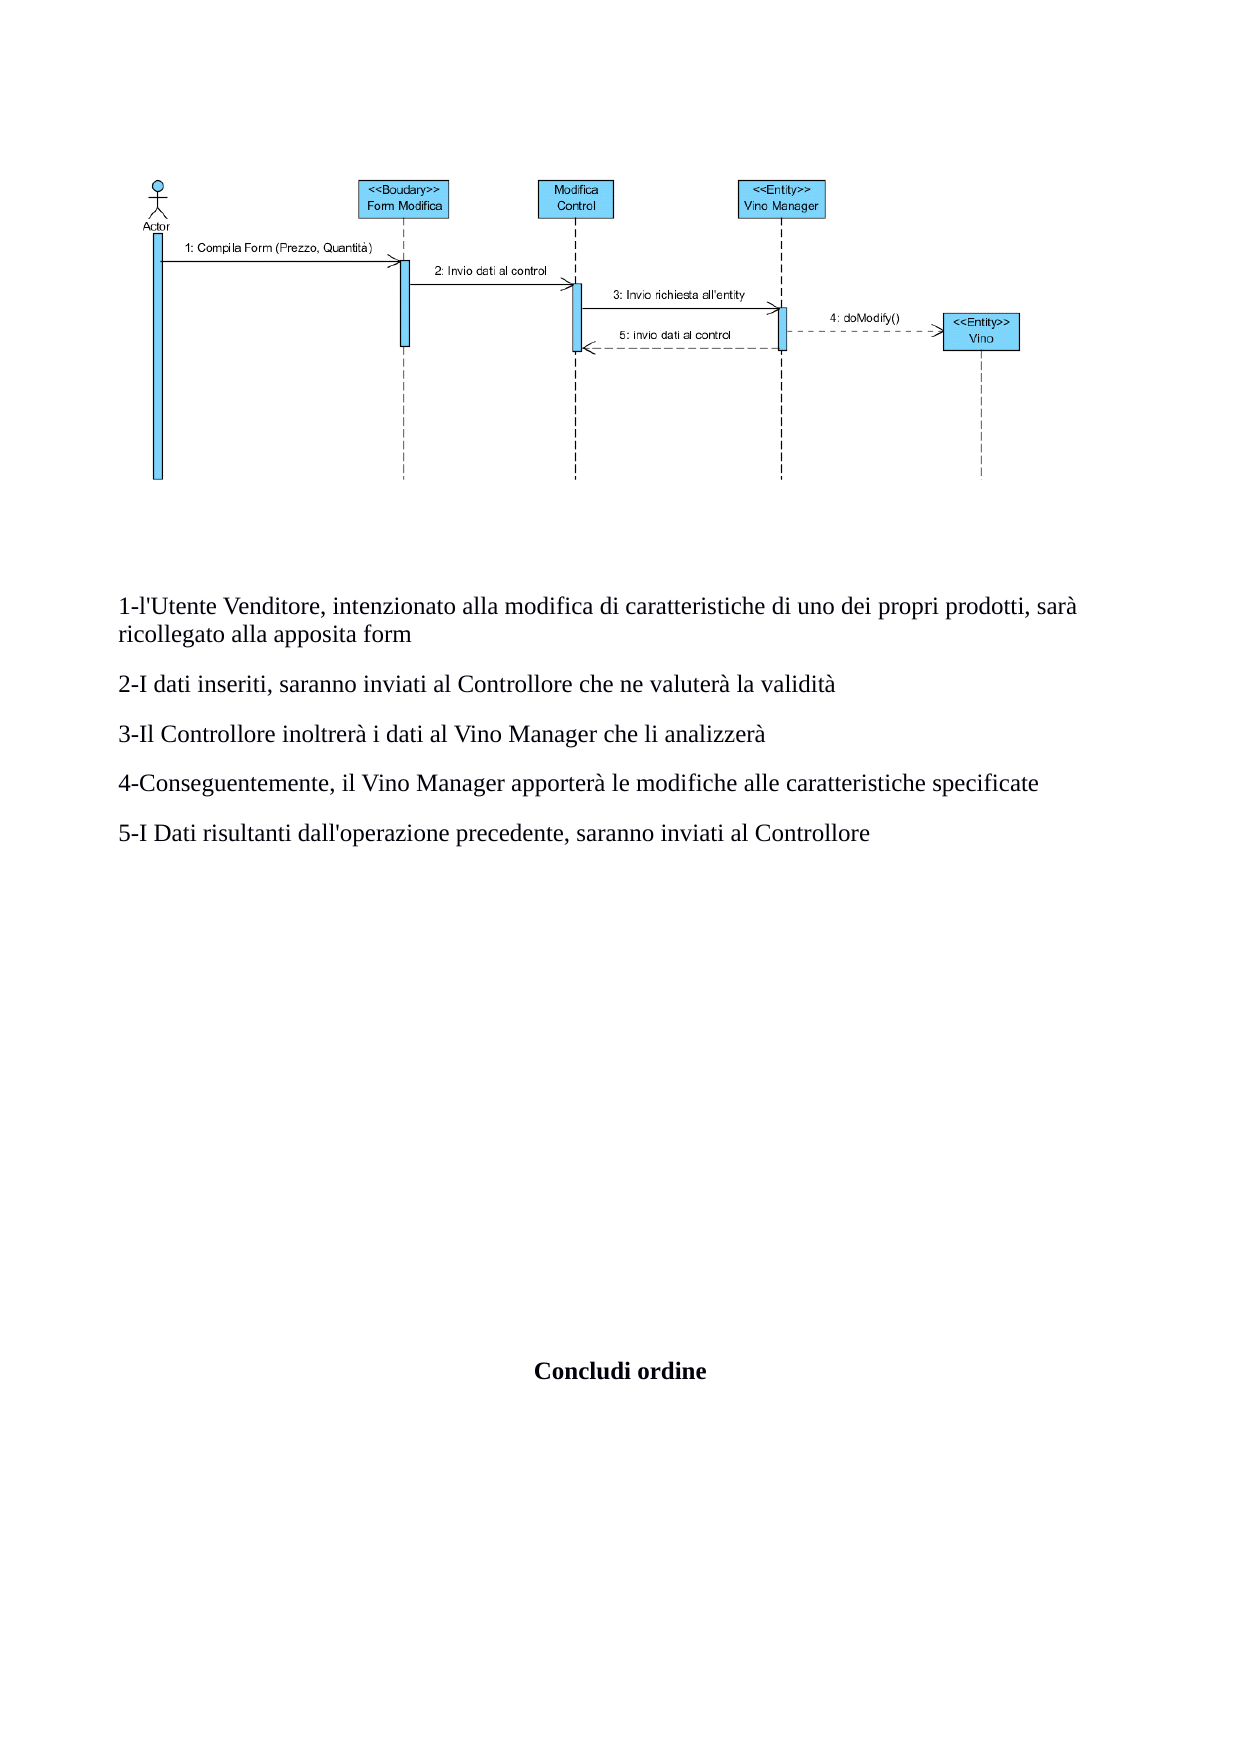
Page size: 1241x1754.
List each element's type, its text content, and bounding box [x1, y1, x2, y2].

text 4-Conseguentemente, il Vino Manager apporterà le modifiche alle caratteristiche specificate [118, 768, 1122, 797]
text Concludi ordine [118, 1356, 1122, 1385]
text 1-l'Utente Venditore, intenzionato alla modifica di caratteristiche di uno dei propri prodotti, sarà ricollegato alla apposita form [118, 591, 1122, 648]
text 3-Il Controllore inoltrerà i dati al Vino Manager che li analizzerà [118, 719, 1122, 747]
text 2-I dati inseriti, saranno inviati al Controllore che ne valuterà la validità [118, 669, 1122, 698]
text 5-I Dati risultanti dall'operazione precedente, saranno inviati al Controllore [118, 818, 1122, 847]
